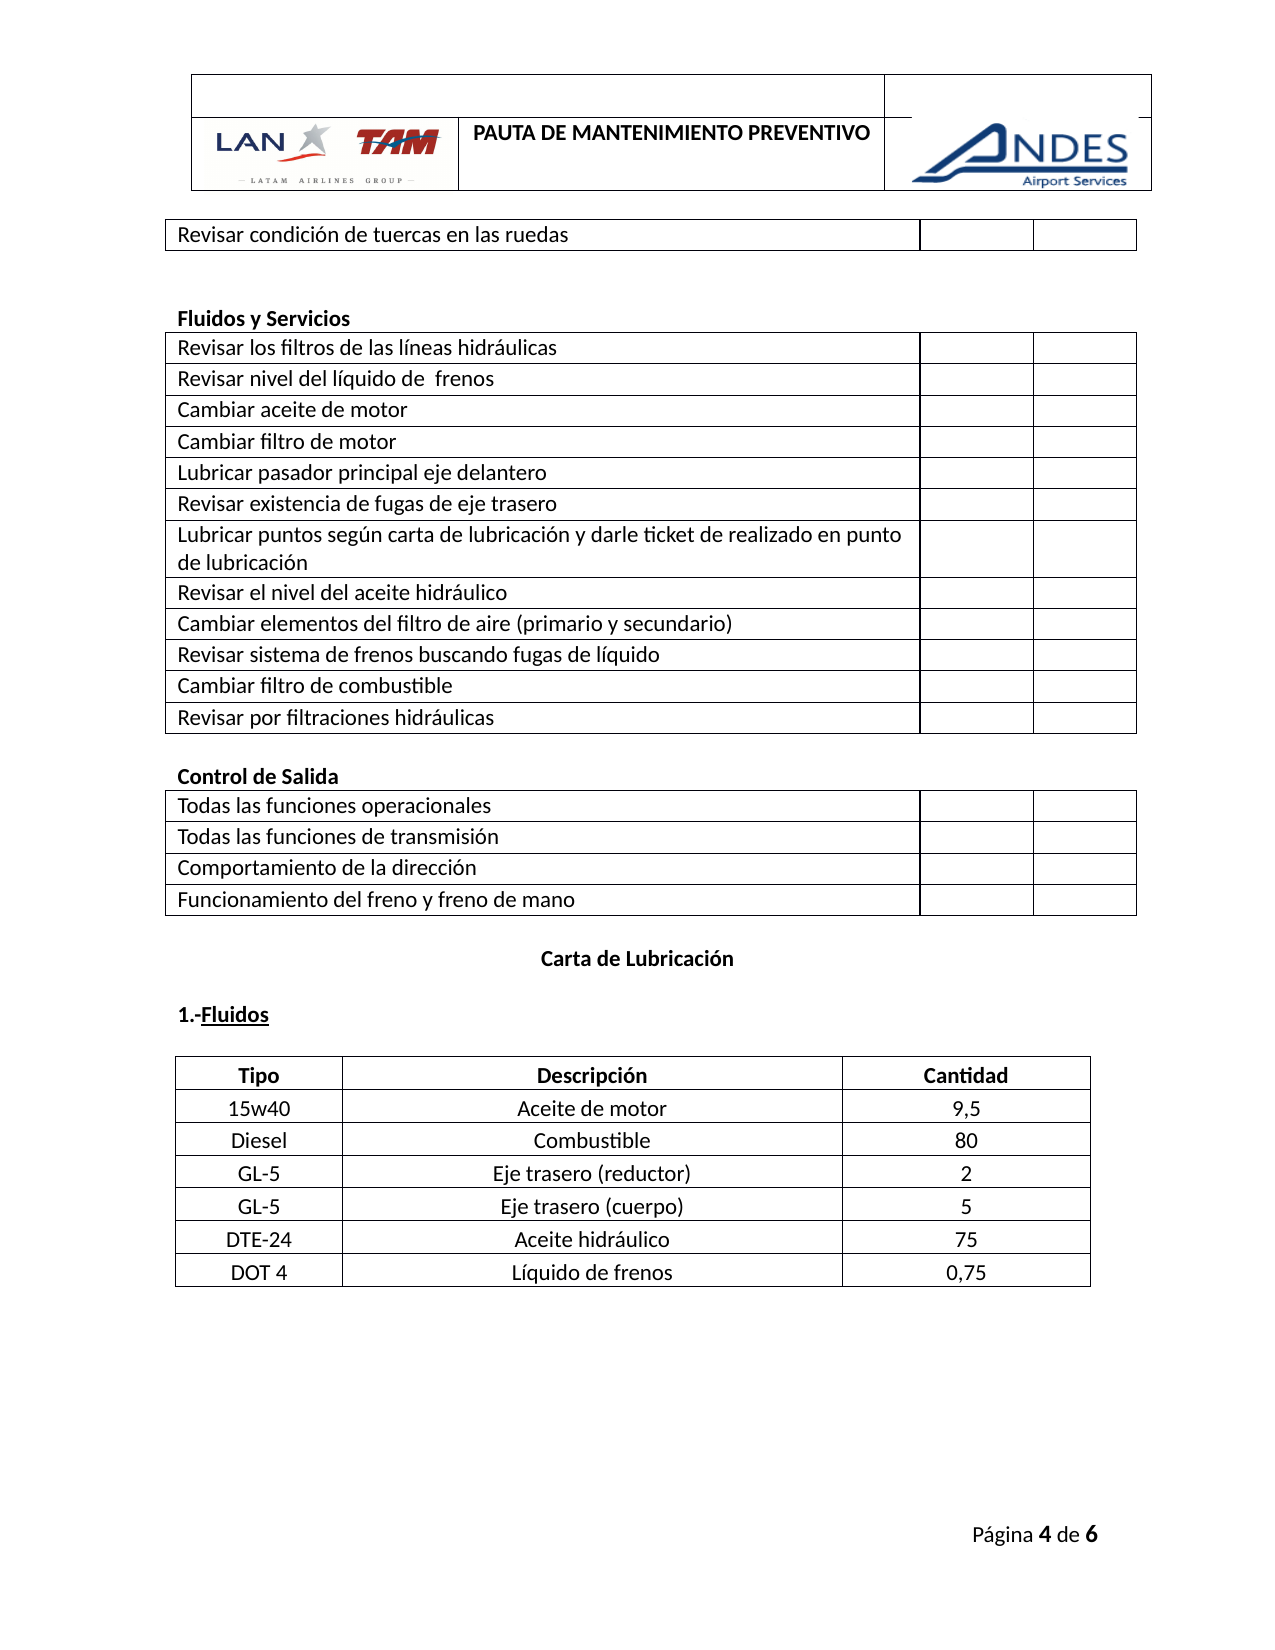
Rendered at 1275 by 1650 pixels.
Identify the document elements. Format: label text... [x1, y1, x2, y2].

table_cell Diesel [176, 1123, 342, 1154]
table_cell [1034, 489, 1136, 519]
table_cell 9,5 [843, 1090, 1090, 1122]
table_cell [1034, 521, 1136, 577]
table_cell GL-5 [176, 1156, 342, 1187]
table_cell [921, 640, 1033, 670]
table_cell [921, 885, 1033, 915]
table_cell Eje trasero (cuerpo) [343, 1188, 842, 1220]
table_cell Comportamiento de la dirección [166, 854, 919, 884]
table_cell [921, 703, 1033, 733]
table_cell Revisar existencia de fugas de eje trasero [166, 489, 919, 519]
table_cell [921, 220, 1033, 250]
table_cell Revisar sistema de frenos buscando fugas de líquido [166, 640, 919, 670]
table_header Cantidad [843, 1057, 1090, 1089]
table_cell Combustible [343, 1123, 842, 1154]
table_cell Revisar nivel del líquido de frenos [166, 364, 919, 394]
table_cell Eje trasero (reductor) [343, 1156, 842, 1187]
table_cell Funcionamiento del freno y freno de mano [166, 885, 919, 915]
table_cell DOT 4 [176, 1254, 342, 1286]
table_cell Cambiar filtro de combustible [166, 671, 919, 702]
table_header Todas las funciones operacionales [166, 791, 919, 821]
table_cell [1034, 609, 1136, 639]
table_header Revisar los filtros de las líneas hidráulicas [166, 333, 919, 363]
table_cell Revisar el nivel del aceite hidráulico [166, 578, 919, 608]
table_cell [1034, 578, 1136, 608]
table_cell Cambiar filtro de motor [166, 427, 919, 457]
table_cell [1034, 703, 1136, 733]
table_cell [921, 364, 1033, 394]
table_cell [921, 854, 1033, 884]
table_cell [1034, 640, 1136, 670]
table_cell [921, 671, 1033, 702]
table_cell 15w40 [176, 1090, 342, 1122]
table_cell 75 [843, 1221, 1090, 1253]
table_header Descripción [343, 1057, 842, 1089]
table_cell Aceite hidráulico [343, 1221, 842, 1253]
text 1.-Fluidos [177, 1000, 1098, 1028]
table_cell [921, 609, 1033, 639]
table_cell Aceite de motor [343, 1090, 842, 1122]
table_cell Líquido de frenos [343, 1254, 842, 1286]
table_cell 5 [843, 1188, 1090, 1220]
table_header [921, 791, 1033, 821]
table_header [1034, 333, 1136, 363]
table_cell [1034, 854, 1136, 884]
table_cell DTE-24 [176, 1221, 342, 1253]
table_cell [921, 458, 1033, 488]
table_cell [921, 521, 1033, 577]
table_cell 2 [843, 1156, 1090, 1187]
table_header Tipo [176, 1057, 342, 1089]
table_cell [921, 489, 1033, 519]
table_header [921, 333, 1033, 363]
table_cell GL-5 [176, 1188, 342, 1220]
table_cell [1034, 364, 1136, 394]
table_cell [1034, 396, 1136, 426]
table_cell [1034, 671, 1136, 702]
picture [911, 117, 1139, 190]
table_cell [1034, 458, 1136, 488]
table_cell Cambiar aceite de motor [166, 396, 919, 426]
table_cell Revisar por filtraciones hidráulicas [166, 703, 919, 733]
table_cell Revisar condición de tuercas en las ruedas [166, 220, 919, 250]
table_cell Todas las funciones de transmisión [166, 822, 919, 852]
table_header [1034, 791, 1136, 821]
picture [204, 191, 454, 195]
table_cell Lubricar pasador principal eje delantero [166, 458, 919, 488]
text Control de Salida [177, 762, 1098, 790]
table_cell 80 [843, 1123, 1090, 1154]
table_cell [921, 427, 1033, 457]
table_cell [921, 822, 1033, 852]
picture [204, 118, 454, 190]
table_cell [1034, 220, 1136, 250]
table_cell 0,75 [843, 1254, 1090, 1286]
table_cell [1034, 427, 1136, 457]
table_cell [1034, 822, 1136, 852]
table_cell [1034, 885, 1136, 915]
table_cell Lubricar puntos según carta de lubricación y darle ticket de realizado en punto de lubricación [166, 521, 919, 577]
table_cell [921, 396, 1033, 426]
text Fluidos y Servicios [177, 304, 1098, 332]
text Carta de Lubricación [177, 944, 1098, 972]
table_cell [921, 578, 1033, 608]
table_cell Cambiar elementos del filtro de aire (primario y secundario) [166, 609, 919, 639]
